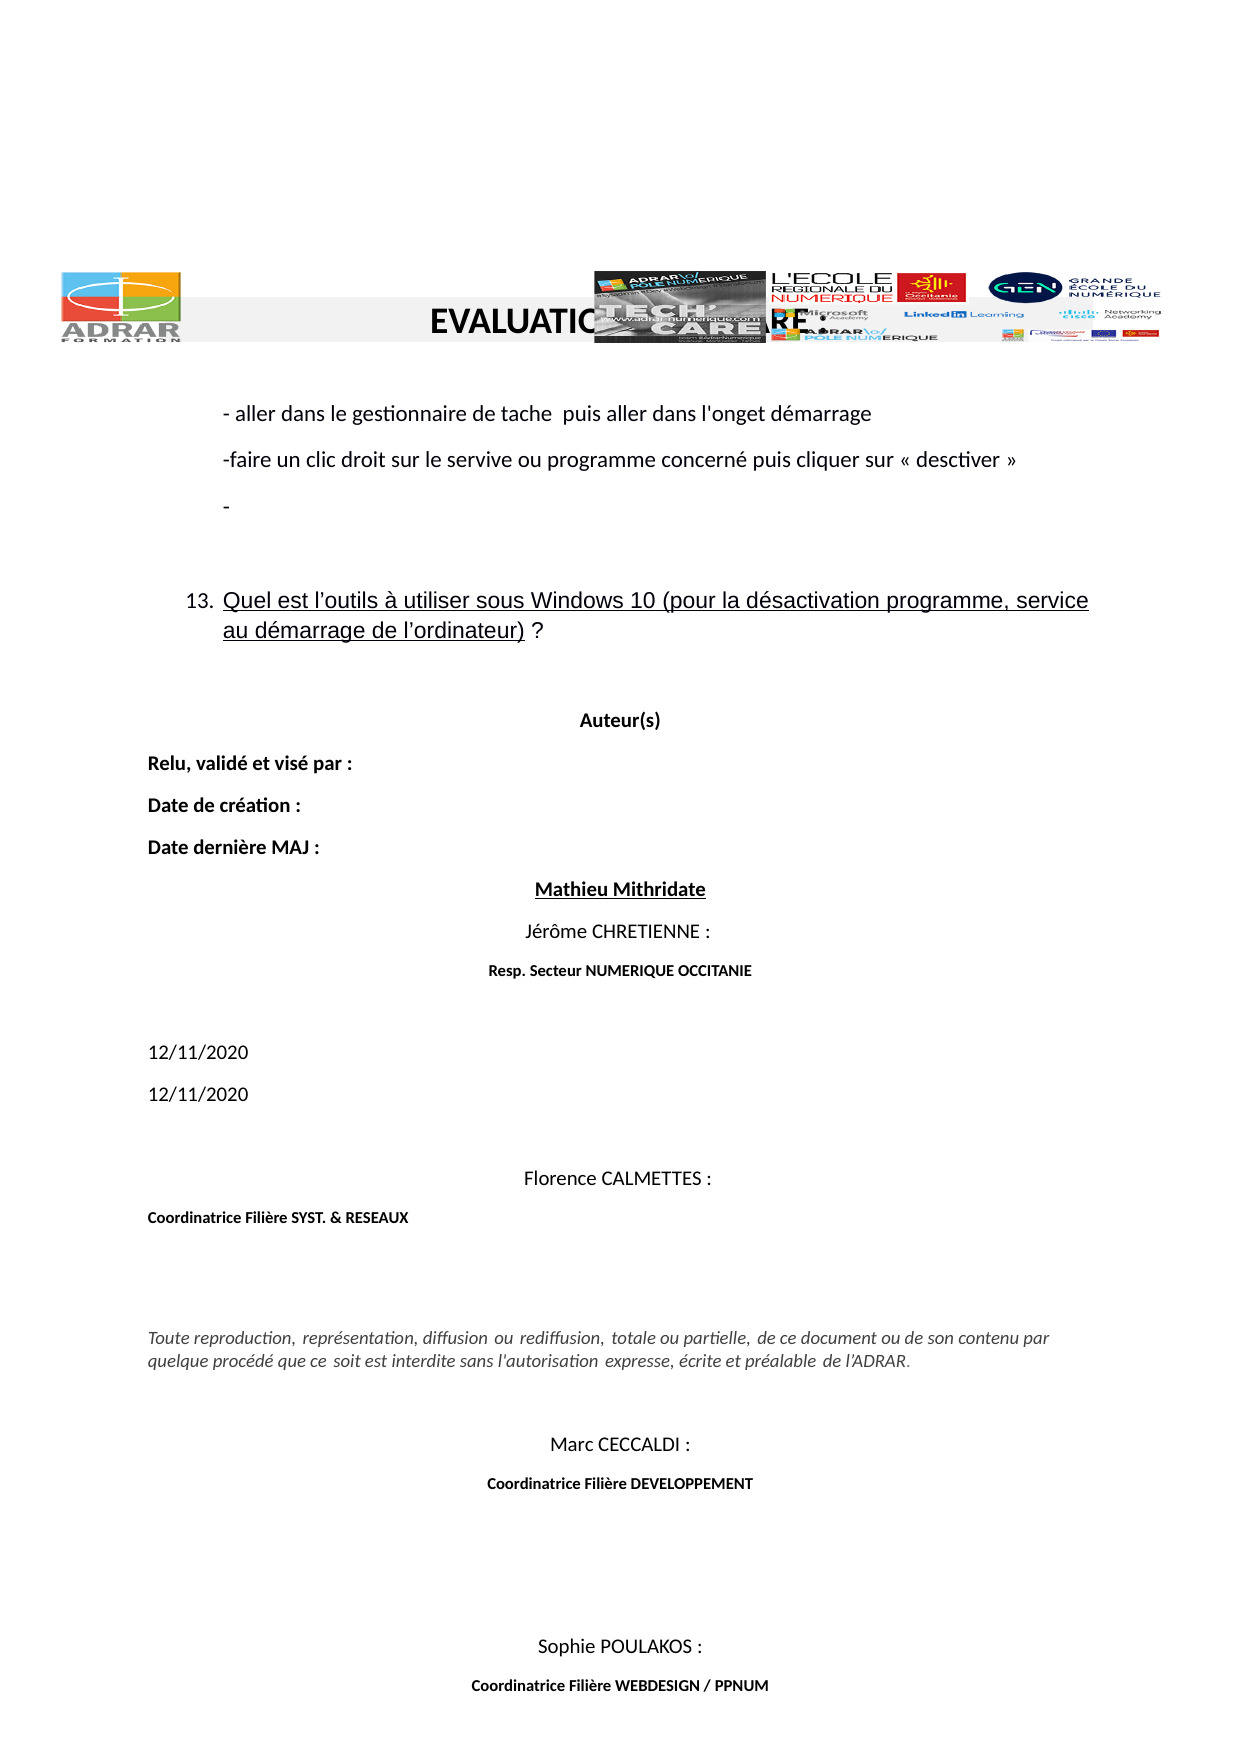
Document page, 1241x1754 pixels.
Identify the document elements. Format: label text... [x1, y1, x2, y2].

picture [594, 271, 1166, 343]
list - aller dans le gestionnaire de tache puis aller dans l'onget démarrage [223, 399, 1093, 427]
list -faire un clic droit sur le servive ou programme concerné puis cliquer sur « desctiver » [223, 446, 1093, 474]
list Quel est l’outils à utiliser sous Windows 10 (pour la désactivation programme, service au démarrage de l’ordinateur) ? [185, 586, 1093, 644]
picture [61, 271, 183, 343]
list - [223, 492, 1093, 521]
